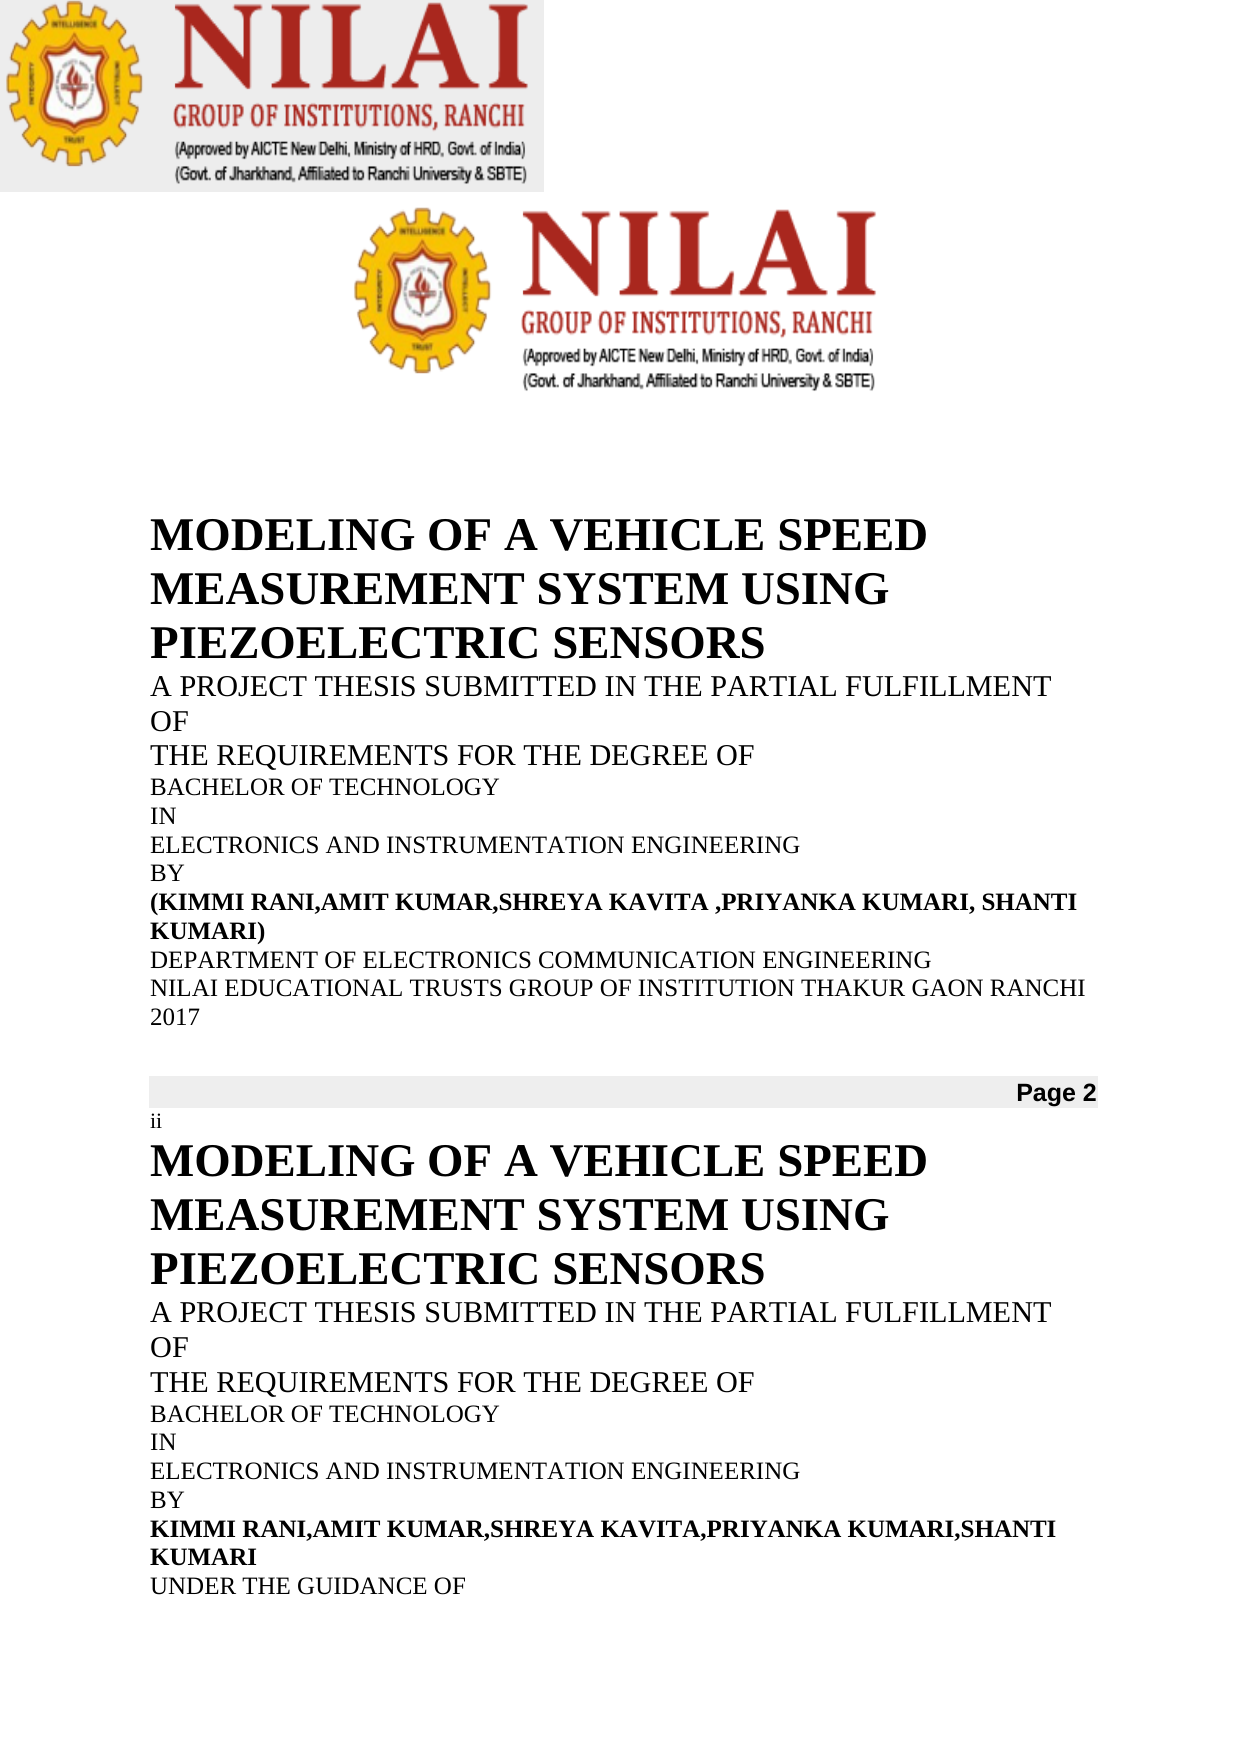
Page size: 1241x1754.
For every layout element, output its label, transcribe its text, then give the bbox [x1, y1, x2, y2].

text ELECTRONICS AND INSTRUMENTATION ENGINEERING [150, 1456, 1090, 1485]
text BACHELOR OF TECHNOLOGY [150, 1399, 1090, 1427]
text BY [150, 858, 1090, 887]
text ii [150, 1108, 1090, 1133]
text KIMMI RANI,AMIT KUMAR,SHREYA KAVITA,PRIYANKA KUMARI,SHANTI KUMARI [150, 1514, 1090, 1571]
text IN [150, 1427, 1090, 1456]
text MEASUREMENT SYSTEM USING [150, 1187, 1090, 1241]
text BACHELOR OF TECHNOLOGY [150, 772, 1090, 801]
text (KIMMI RANI,AMIT KUMAR,SHREYA KAVITA ,PRIYANKA KUMARI, SHANTI KUMARI) [150, 887, 1090, 945]
text A PROJECT THESIS SUBMITTED IN THE PARTIAL FULFILLMENT OF [150, 1294, 1090, 1364]
picture [348, 206, 892, 399]
table_header Page 2 [149, 1076, 1098, 1108]
text MODELING OF A VEHICLE SPEED [150, 1133, 1090, 1187]
text A PROJECT THESIS SUBMITTED IN THE PARTIAL FULFILLMENT OF [150, 668, 1090, 738]
text PIEZOELECTRIC SENSORS [150, 614, 1090, 668]
text PIEZOELECTRIC SENSORS [150, 1241, 1090, 1294]
text MEASUREMENT SYSTEM USING [150, 561, 1090, 614]
text IN [150, 801, 1090, 830]
text ELECTRONICS AND INSTRUMENTATION ENGINEERING [150, 830, 1090, 858]
text MODELING OF A VEHICLE SPEED [150, 507, 1090, 561]
text DEPARTMENT OF ELECTRONICS COMMUNICATION ENGINEERING [150, 945, 1090, 973]
text BY [150, 1485, 1090, 1514]
text THE REQUIREMENTS FOR THE DEGREE OF [150, 738, 1090, 772]
text UNDER THE GUIDANCE OF [150, 1571, 1090, 1600]
picture [0, 0, 544, 192]
text 2017 [150, 1002, 1090, 1031]
text NILAI EDUCATIONAL TRUSTS GROUP OF INSTITUTION THAKUR GAON RANCHI [150, 973, 1090, 1002]
text THE REQUIREMENTS FOR THE DEGREE OF [150, 1364, 1090, 1399]
